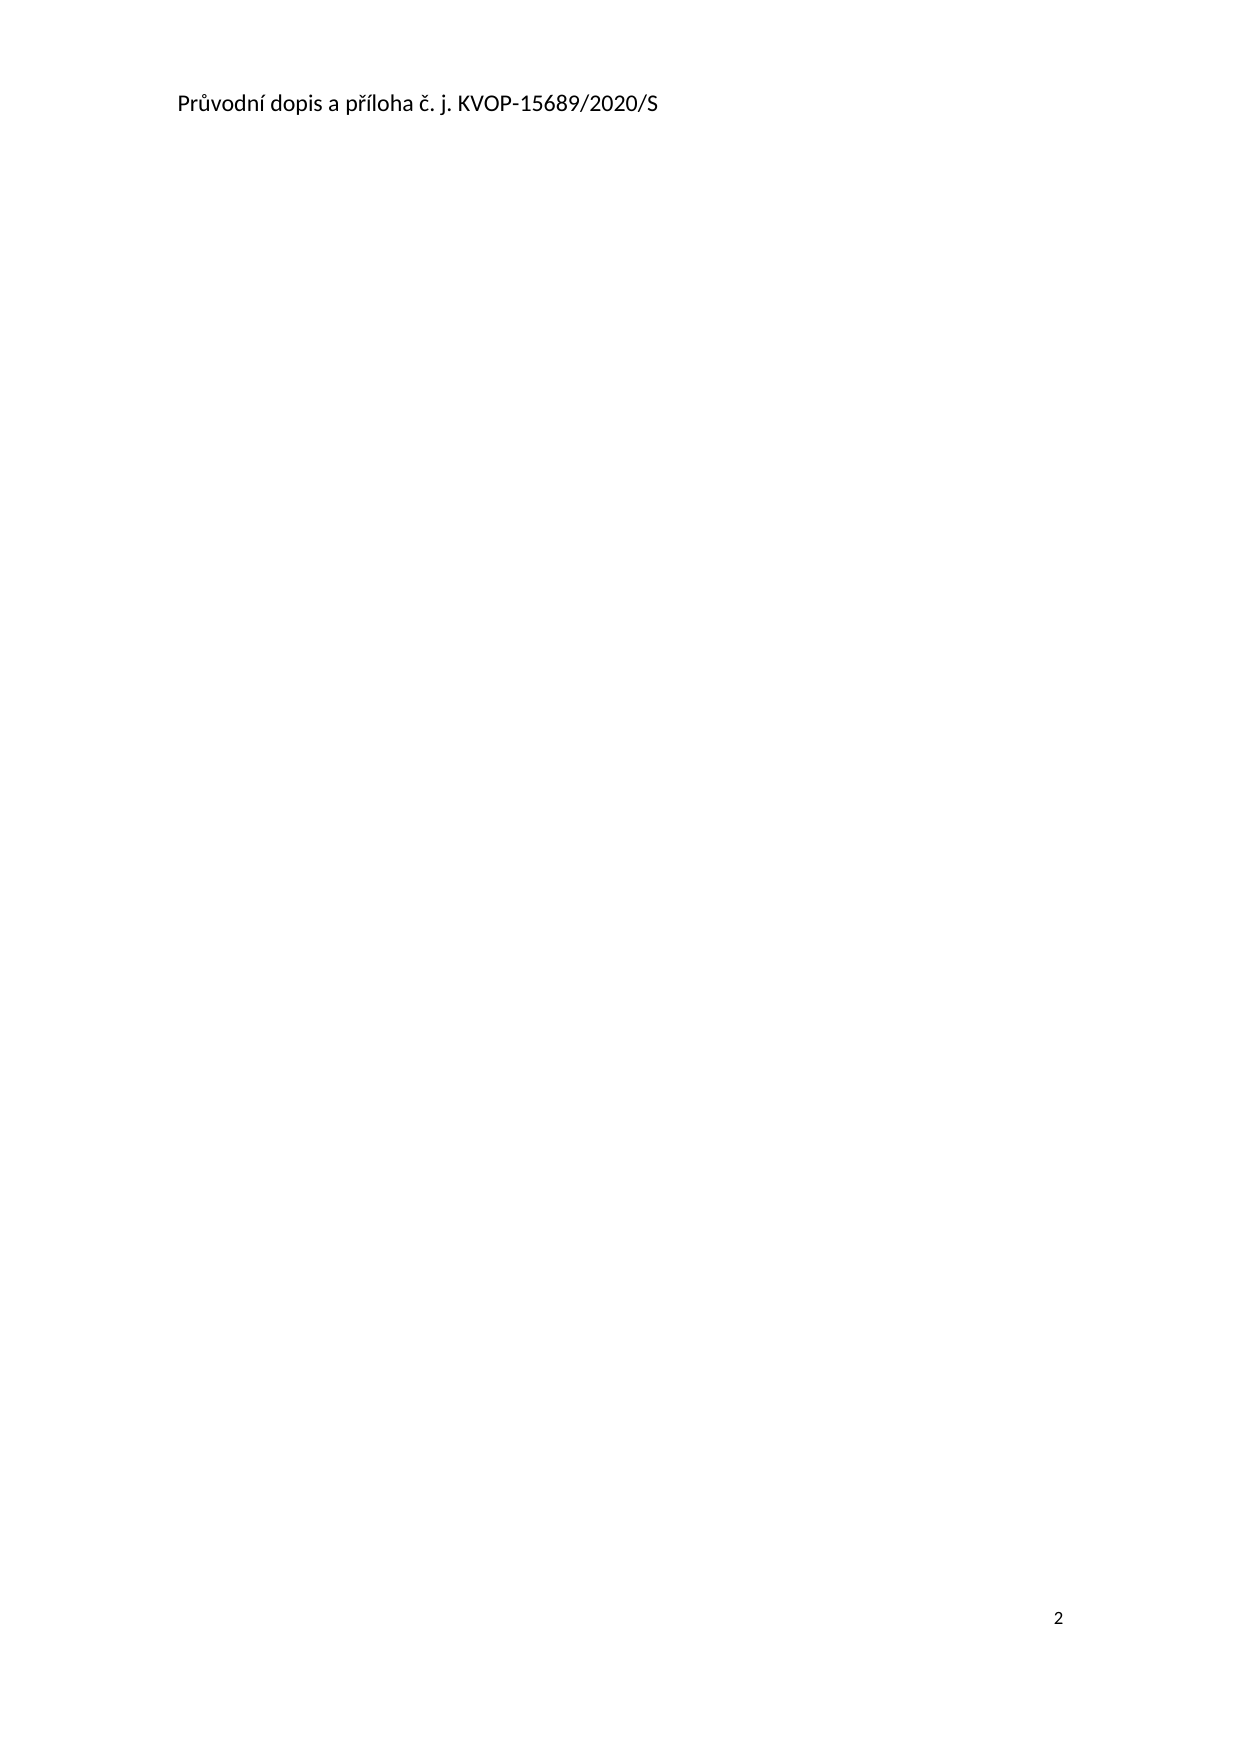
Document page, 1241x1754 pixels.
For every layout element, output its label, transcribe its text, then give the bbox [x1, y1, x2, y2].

text Průvodní dopis a příloha č. j. KVOP-15689/2020/S [177, 88, 1063, 118]
